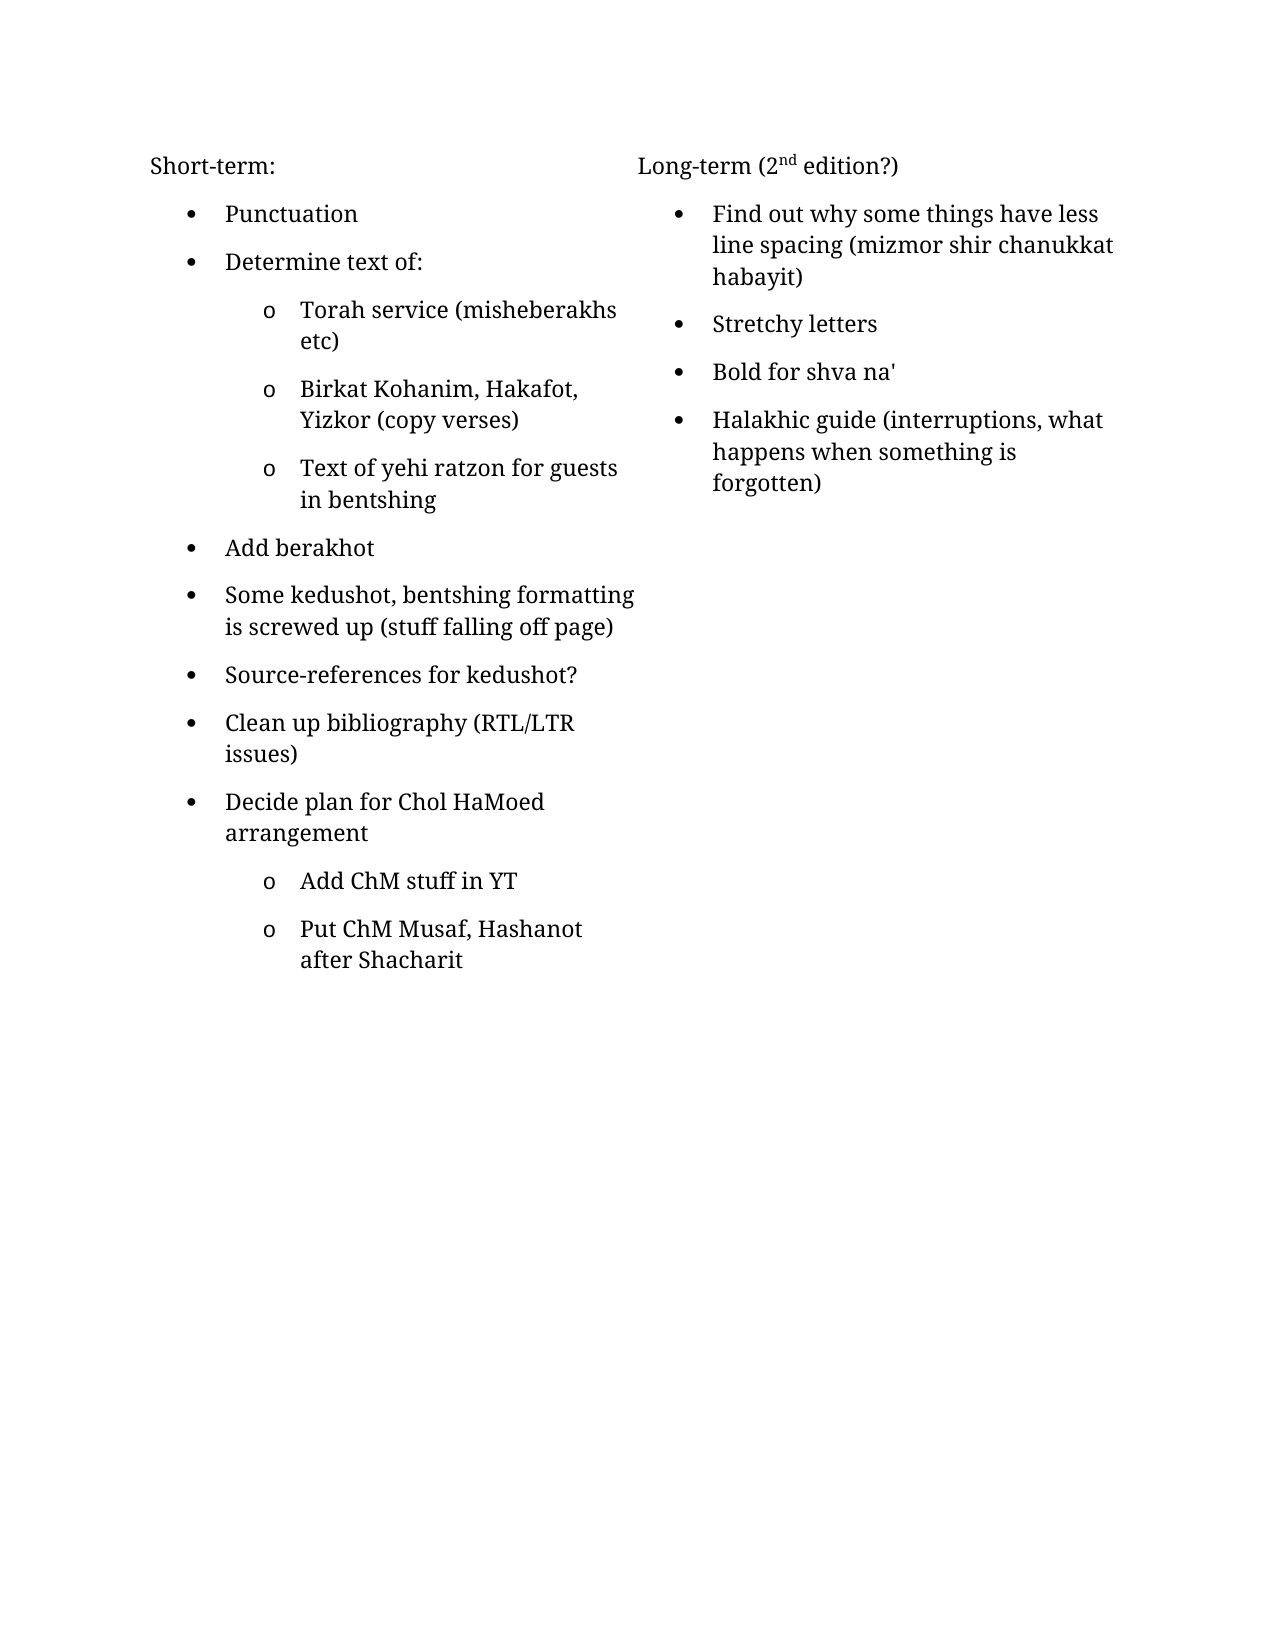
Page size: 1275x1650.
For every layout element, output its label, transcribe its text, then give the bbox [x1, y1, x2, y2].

list Long-term (2nd edition?) [637, 150, 1125, 181]
list Add ChM stuff in YT [262, 865, 637, 896]
list Decide plan for Chol HaMoed arrangement [187, 786, 637, 848]
list Bold for shva na' [675, 356, 1125, 387]
list Determine text of: [187, 246, 637, 277]
list Source-references for kedushot? [187, 659, 637, 690]
list Some kedushot, bentshing formatting is screwed up (stuff falling off page) [187, 579, 637, 642]
list Add berakhot [187, 532, 637, 563]
list Halakhic guide (interruptions, what happens when something is forgotten) [675, 404, 1125, 498]
list Text of yehi ratzon for guests in bentshing [262, 452, 637, 515]
list Torah service (misheberakhs etc) [262, 294, 637, 356]
list Find out why some things have less line spacing (mizmor shir chanukkat habayit) [675, 198, 1125, 292]
list Punctuation [187, 198, 637, 229]
list Birkat Kohanim, Hakafot, Yizkor (copy verses) [262, 373, 637, 436]
text Short-term: [150, 150, 637, 181]
list Put ChM Musaf, Hashanot after Shacharit [262, 913, 637, 976]
list Clean up bibliography (RTL/LTR issues) [187, 707, 637, 769]
list Stretchy letters [675, 308, 1125, 339]
